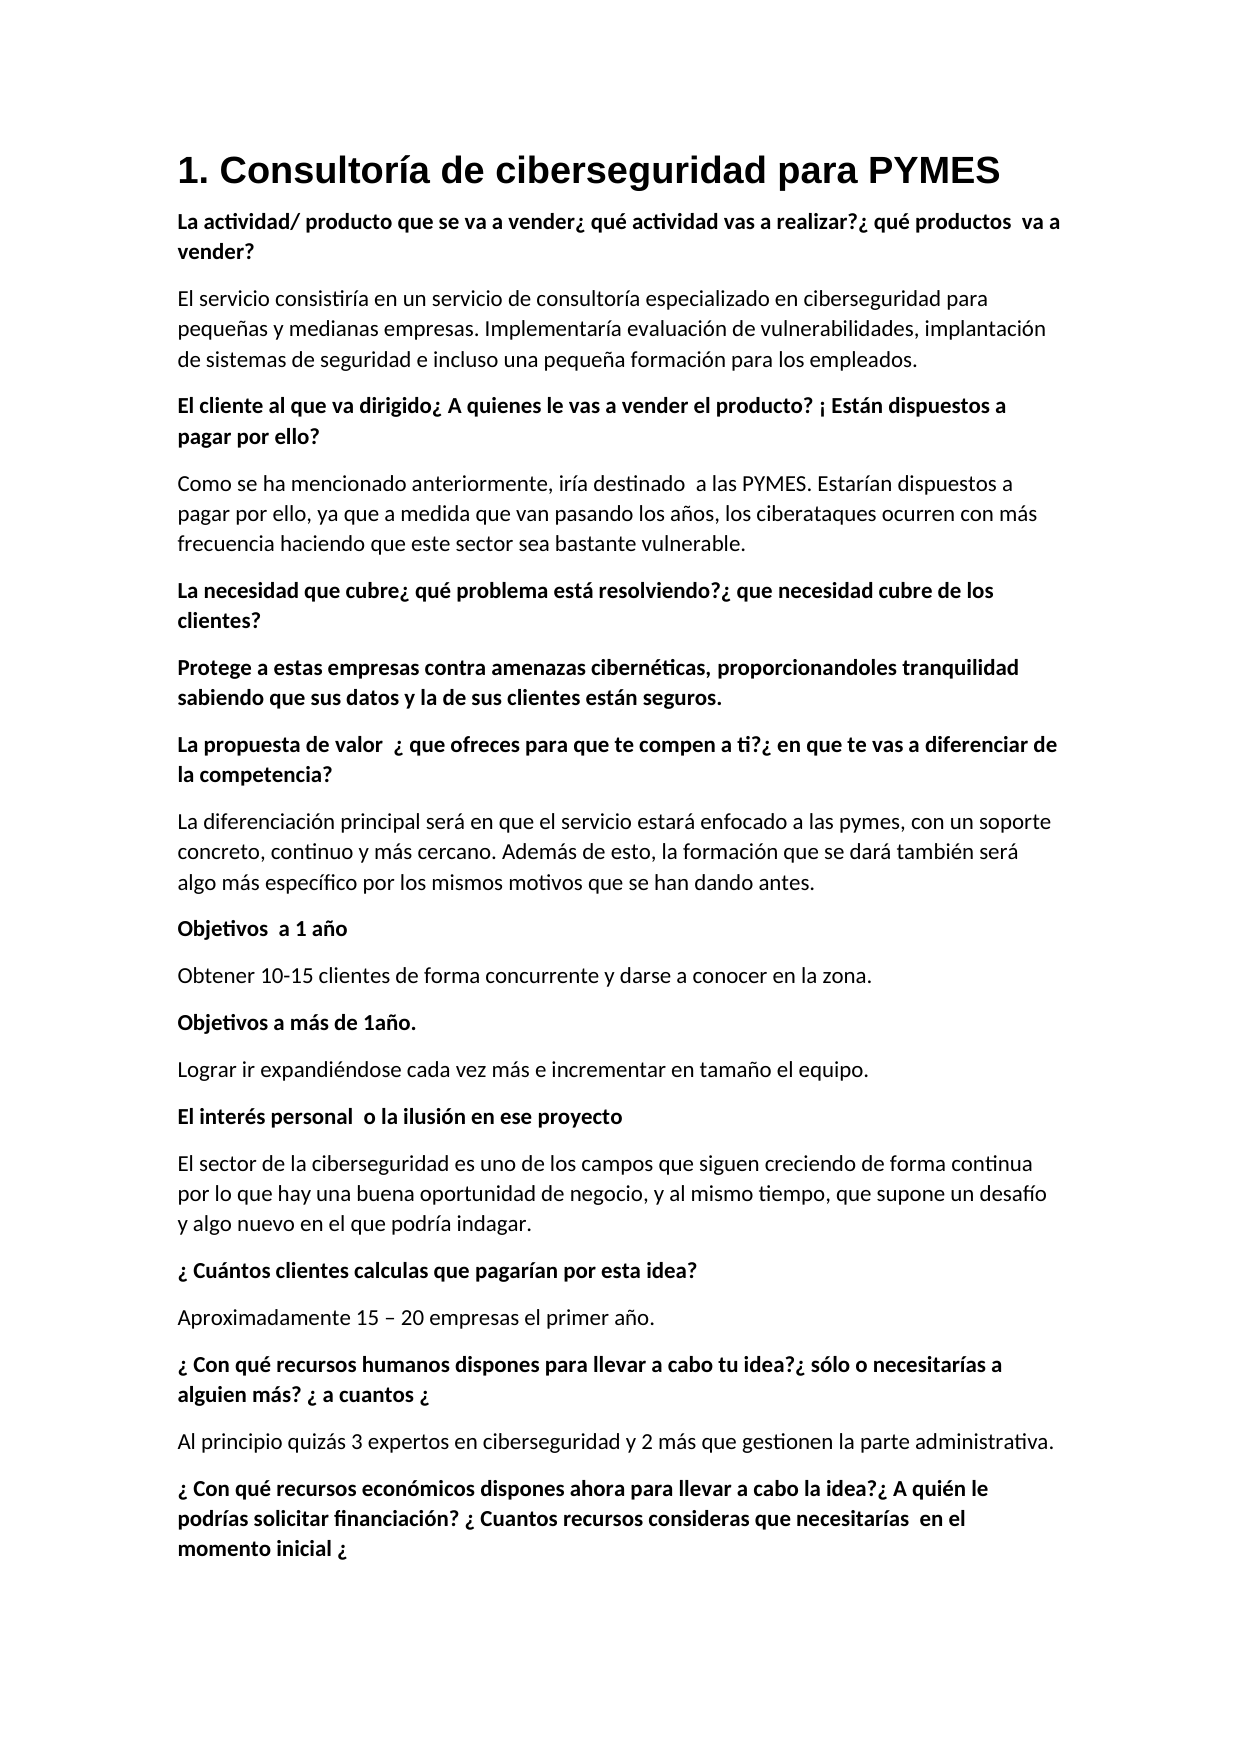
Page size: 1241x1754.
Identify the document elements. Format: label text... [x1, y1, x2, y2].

list Objetivos a más de 1año. [177, 1008, 1063, 1036]
list El servicio consistiría en un servicio de consultoría especializado en ciberseguridad para pequeñas y medianas empresas. Implementaría evaluación de vulnerabilidades, implantación de sistemas de seguridad e incluso una pequeña formación para los empleados. [177, 284, 1063, 373]
list Objetivos a 1 año [177, 914, 1063, 942]
list Obtener 10-15 clientes de forma concurrente y darse a conocer en la zona. [177, 961, 1063, 989]
list Lograr ir expandiéndose cada vez más e incrementar en tamaño el equipo. [177, 1055, 1063, 1083]
text La diferenciación principal será en que el servicio estará enfocado a las pymes, con un soporte concreto, continuo y más cercano. Además de esto, la formación que se dará también será algo más específico por los mismos motivos que se han dando antes. [177, 807, 1063, 896]
list El sector de la ciberseguridad es uno de los campos que siguen creciendo de forma continua por lo que hay una buena oportunidad de negocio, y al mismo tiempo, que supone un desafío y algo nuevo en el que podría indagar. [177, 1149, 1063, 1237]
subtitle 1. Consultoría de ciberseguridad para PYMES [177, 148, 1063, 191]
list ¿ Cuántos clientes calculas que pagarían por esta idea? [177, 1256, 1063, 1284]
list El cliente al que va dirigido¿ A quienes le vas a vender el producto? ¡ Están dispuestos a pagar por ello? [177, 392, 1063, 450]
list Aproximadamente 15 – 20 empresas el primer año. [177, 1303, 1063, 1331]
list Como se ha mencionado anteriormente, iría destinado a las PYMES. Estarían dispuestos a pagar por ello, ya que a medida que van pasando los años, los ciberataques ocurren con más frecuencia haciendo que este sector sea bastante vulnerable. [177, 469, 1063, 557]
list Al principio quizás 3 expertos en ciberseguridad y 2 más que gestionen la parte administrativa. [177, 1427, 1063, 1455]
list La propuesta de valor ¿ que ofreces para que te compen a ti?¿ en que te vas a diferenciar de la competencia? [177, 730, 1063, 788]
list ¿ Con qué recursos económicos dispones ahora para llevar a cabo la idea?¿ A quién le podrías solicitar financiación? ¿ Cuantos recursos consideras que necesitarías en el momento inicial ¿ [177, 1474, 1063, 1562]
list La necesidad que cubre¿ qué problema está resolviendo?¿ que necesidad cubre de los clientes? [177, 576, 1063, 634]
text Protege a estas empresas contra amenazas cibernéticas, proporcionandoles tranquilidad sabiendo que sus datos y la de sus clientes están seguros. [177, 653, 1063, 711]
list La actividad/ producto que se va a vender¿ qué actividad vas a realizar?¿ qué productos va a vender? [177, 207, 1063, 265]
list El interés personal o la ilusión en ese proyecto [177, 1102, 1063, 1130]
list ¿ Con qué recursos humanos dispones para llevar a cabo tu idea?¿ sólo o necesitarías a alguien más? ¿ a cuantos ¿ [177, 1350, 1063, 1408]
